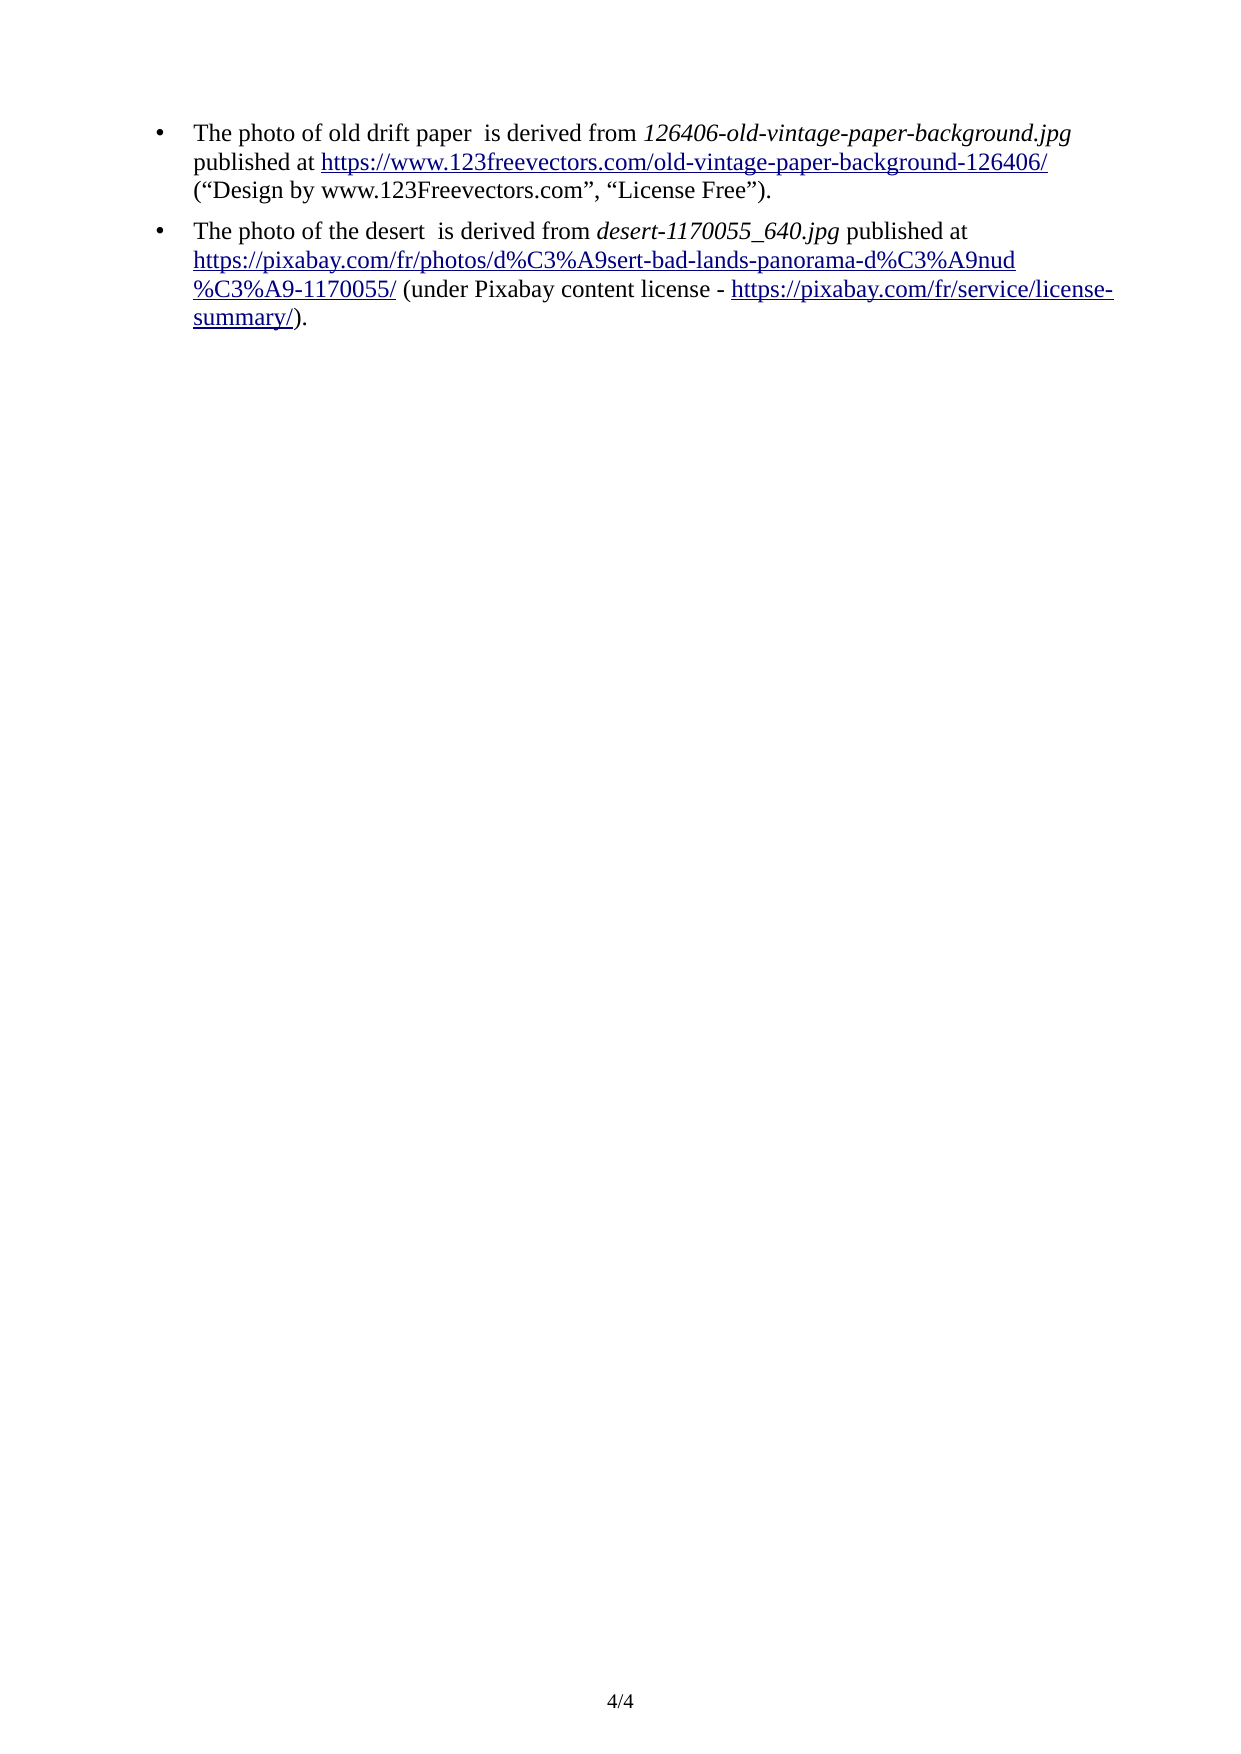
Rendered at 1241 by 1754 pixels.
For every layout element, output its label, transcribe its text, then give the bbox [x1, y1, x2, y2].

list The photo of the desert is derived from desert-1170055_640.jpg published at https://pixabay.com/fr/photos/d%C3%A9sert-bad-lands-panorama-d%C3%A9nud%C3%A9-1170055/ (under Pixabay content license - https://pixabay.com/fr/service/license-summary/). [156, 216, 1122, 331]
list The photo of old drift paper is derived from 126406-old-vintage-paper-background.jpg published at https://www.123freevectors.com/old-vintage-paper-background-126406/ (“Design by www.123Freevectors.com”, “License Free”). [156, 118, 1122, 204]
